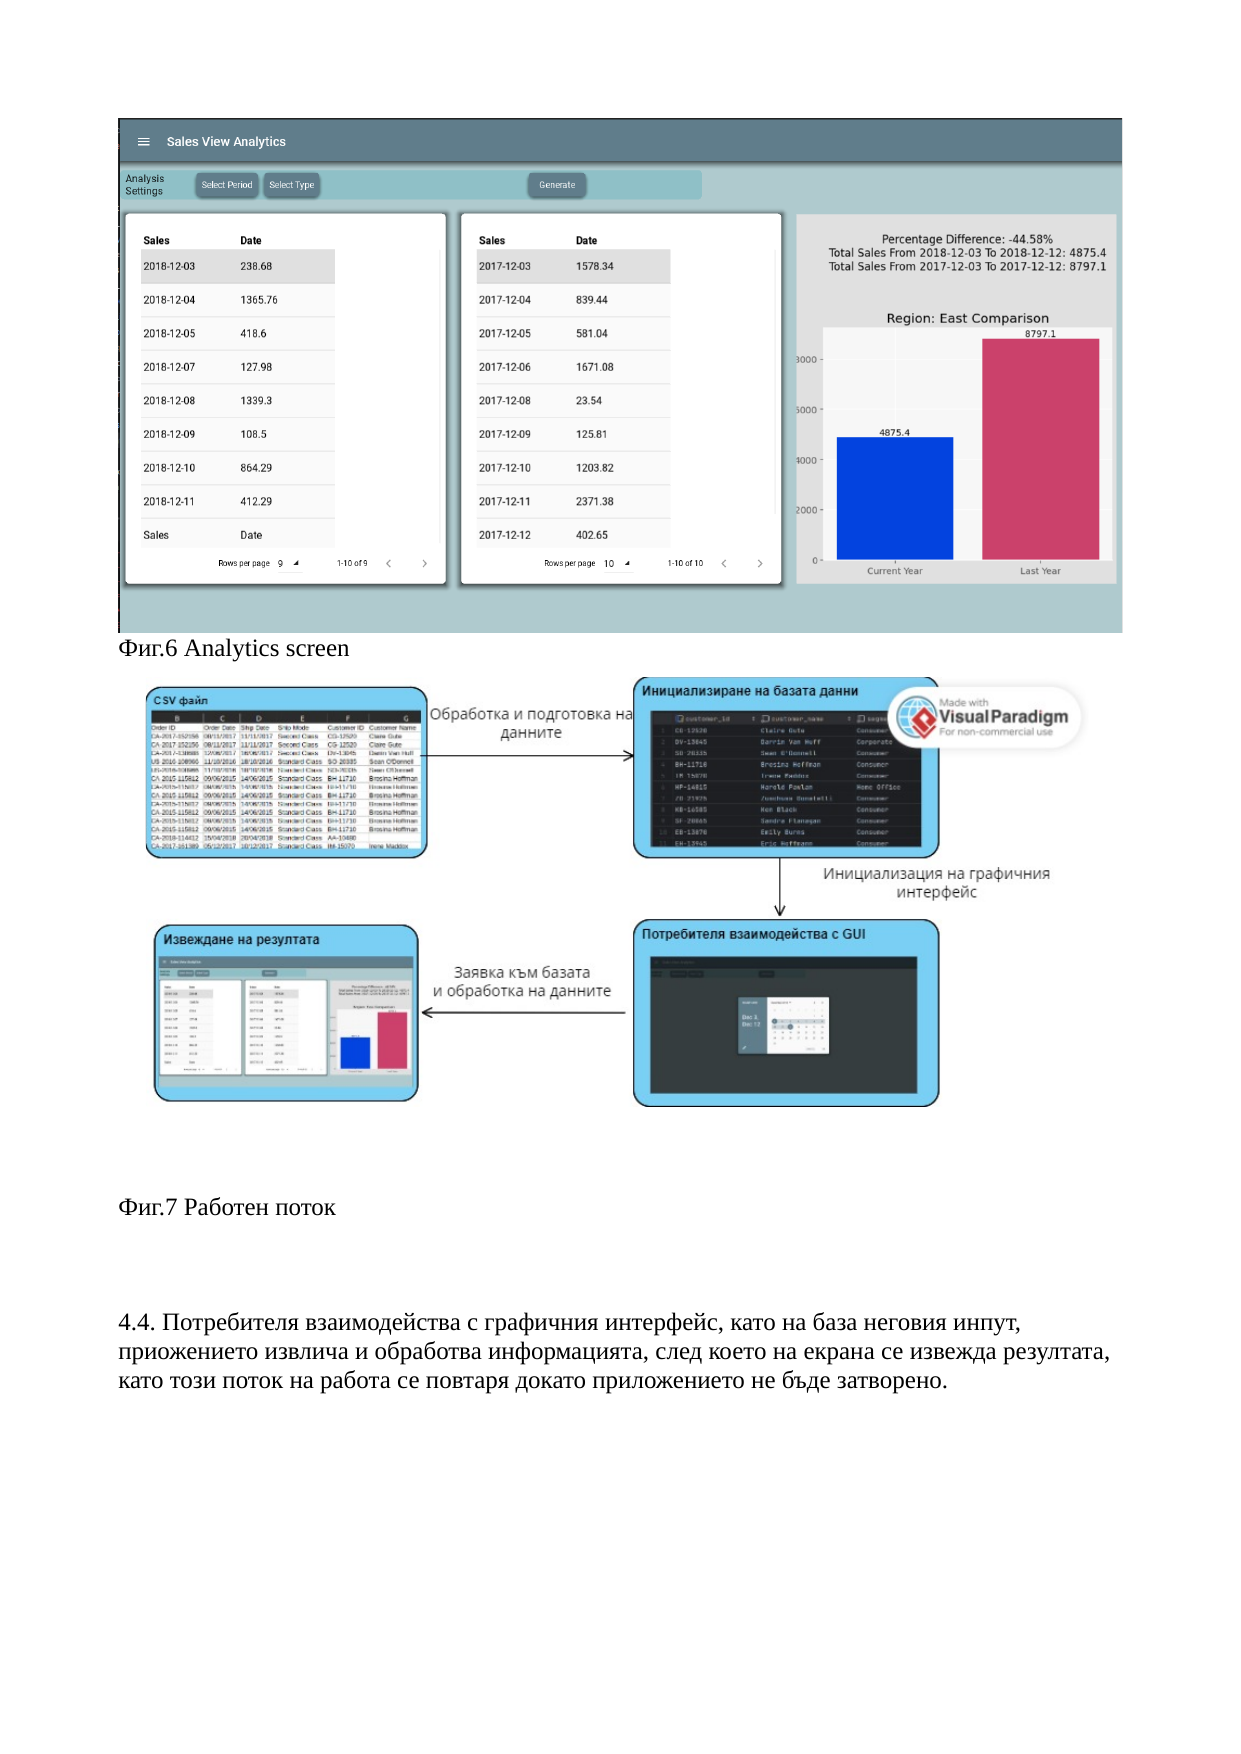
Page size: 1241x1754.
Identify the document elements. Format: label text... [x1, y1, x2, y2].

picture [145, 677, 1090, 1107]
text Фиг.6 Analytics screen [118, 633, 1122, 661]
picture [118, 118, 1123, 633]
text Фиг.7 Работен поток [118, 1192, 1122, 1221]
text 4.4. Потребителя взаимодейства с графичния интерфейс, като на база неговия инпут, приожението извлича и обработва информацията, след което на екрана се извежда резултата, като този поток на работа се повтаря докато приложението не бъде затворено. [118, 1307, 1122, 1394]
